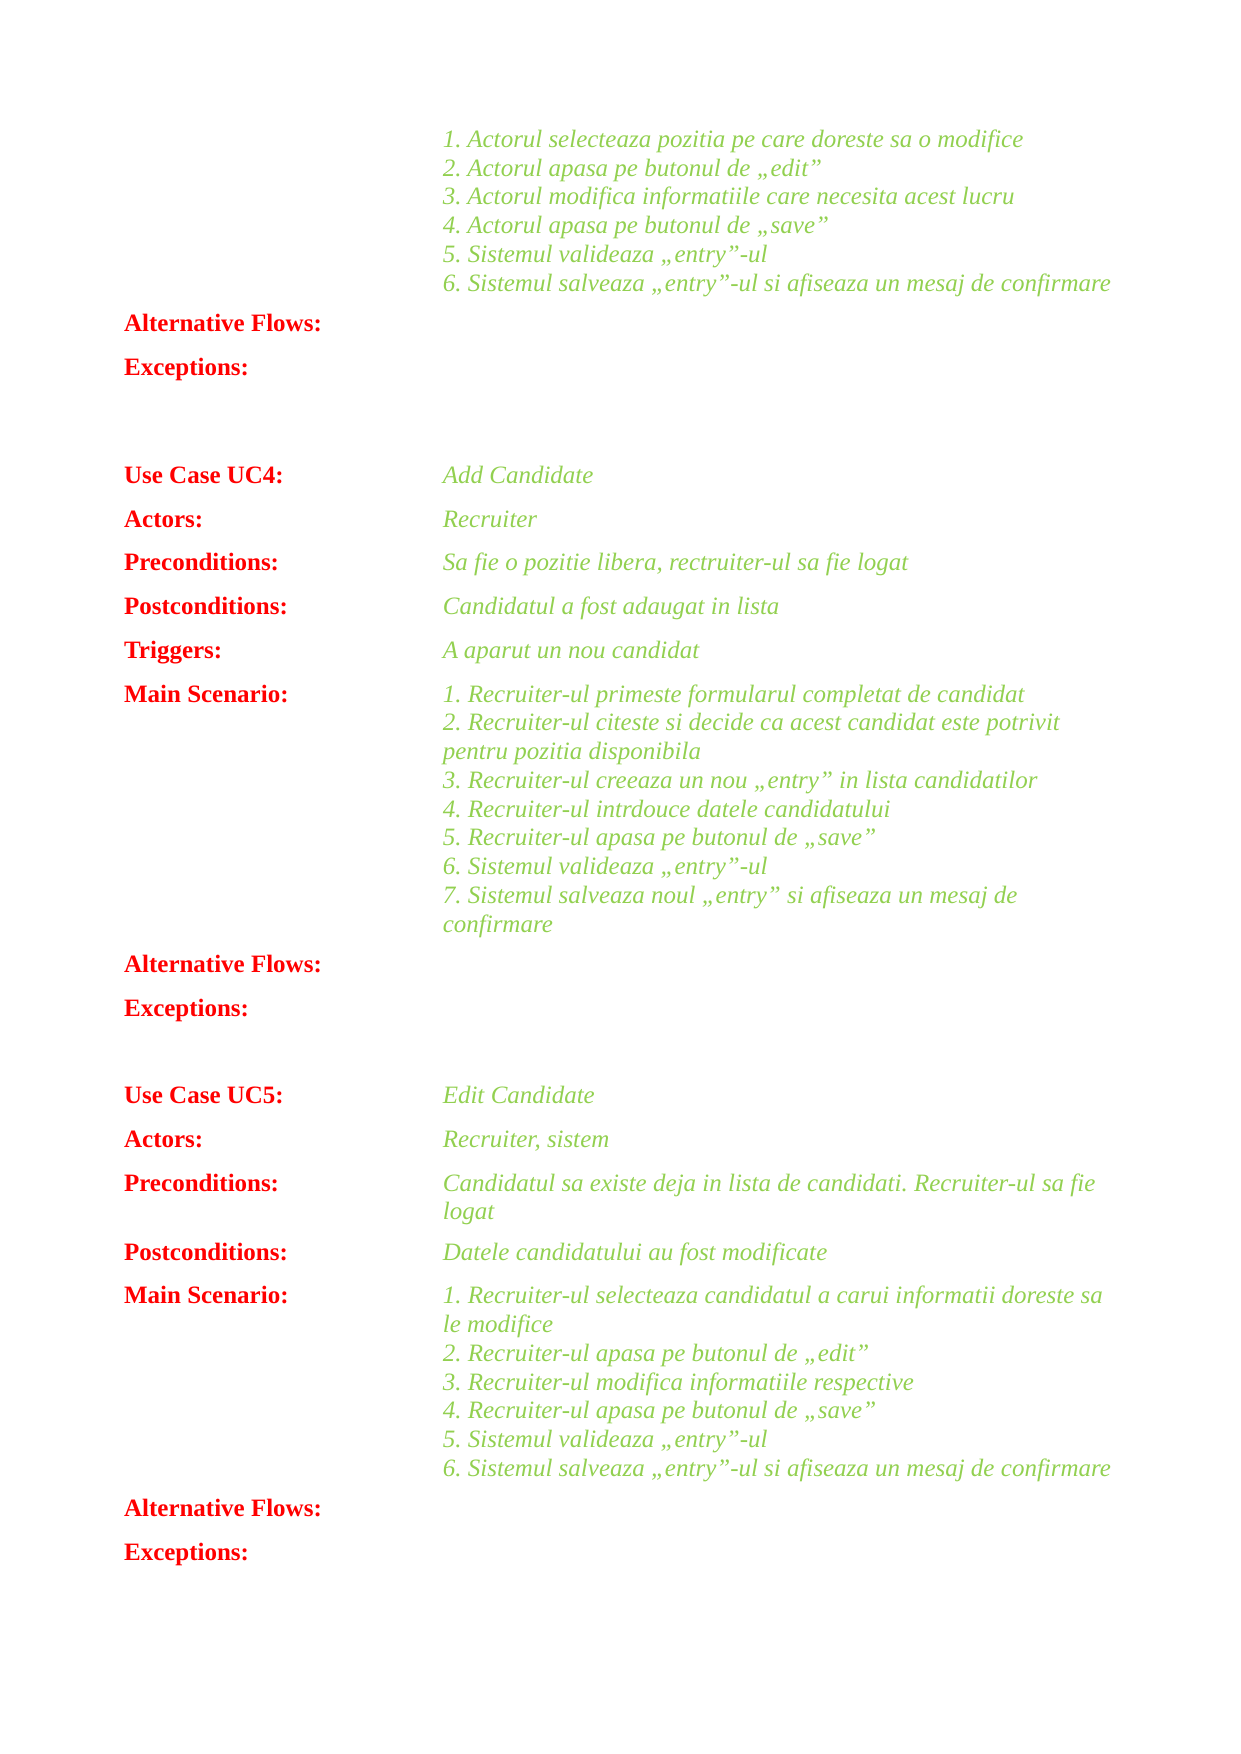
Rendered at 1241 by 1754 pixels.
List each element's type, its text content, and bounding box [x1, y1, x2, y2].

table_cell Alternative Flows: [118, 943, 437, 987]
table_cell Alternative Flows: [118, 302, 437, 346]
table_cell Actors: [118, 498, 437, 542]
table_cell [437, 1031, 1123, 1074]
table_cell 1. Recruiter-ul selecteaza candidatul a carui informatii doreste sa le modifice 2. Recruiter-ul apasa pe butonul de „edit” 3. Recruiter-ul modifica informatiile respective 4. Recruiter-ul apasa pe butonul de „save” 5. Sistemul valideaza „entry”-ul 6. Sistemul salveaza „entry”-ul si afiseaza un mesaj de confirmare [437, 1275, 1123, 1487]
table_cell Exceptions: [118, 1531, 437, 1575]
table_cell Candidatul sa existe deja in lista de candidati. Recruiter-ul sa fie logat [437, 1162, 1123, 1231]
table_cell Datele candidatului au fost modificate [437, 1231, 1123, 1275]
table_cell Exceptions: [118, 987, 437, 1031]
table_cell [437, 302, 1123, 346]
table_cell 1. Actorul selecteaza pozitia pe care doreste sa o modifice 2. Actorul apasa pe butonul de „edit” 3. Actorul modifica informatiile care necesita acest lucru 4. Actorul apasa pe butonul de „save” 5. Sistemul valideaza „entry”-ul 6. Sistemul salveaza „entry”-ul si afiseaza un mesaj de confirmare [437, 118, 1123, 302]
table_cell Main Scenario: [118, 673, 437, 943]
table_cell Preconditions: [118, 1162, 437, 1231]
table_cell Recruiter [437, 498, 1123, 542]
table_cell Main Scenario: [118, 1275, 437, 1487]
table_cell [118, 1031, 437, 1074]
table_cell [437, 943, 1123, 987]
table_cell [437, 389, 1123, 455]
table_cell Edit Candidate [437, 1075, 1123, 1118]
table_cell Add Candidate [437, 455, 1123, 498]
table_cell Triggers: [118, 629, 437, 673]
table_cell [437, 1531, 1123, 1575]
table_cell Candidatul a fost adaugat in lista [437, 586, 1123, 629]
table_cell [118, 389, 437, 455]
table_cell [437, 346, 1123, 389]
table_cell Actors: [118, 1118, 437, 1162]
table_cell Preconditions: [118, 542, 437, 586]
table_cell 1. Recruiter-ul primeste formularul completat de candidat 2. Recruiter-ul citeste si decide ca acest candidat este potrivit pentru pozitia disponibila 3. Recruiter-ul creeaza un nou „entry” in lista candidatilor 4. Recruiter-ul intrdouce datele candidatului 5. Recruiter-ul apasa pe butonul de „save” 6. Sistemul valideaza „entry”-ul 7. Sistemul salveaza noul „entry” si afiseaza un mesaj de confirmare [437, 673, 1123, 943]
table_cell Postconditions: [118, 586, 437, 629]
table_cell Use Case UC5: [118, 1075, 437, 1118]
table_cell [437, 1575, 1123, 1619]
table_cell [437, 1488, 1123, 1531]
table_cell Alternative Flows: [118, 1488, 437, 1531]
table_cell [437, 987, 1123, 1031]
table_cell [118, 1575, 437, 1619]
table_cell Recruiter, sistem [437, 1118, 1123, 1162]
table_cell [118, 118, 437, 302]
table_cell Postconditions: [118, 1231, 437, 1275]
table_cell Use Case UC4: [118, 455, 437, 498]
table_cell Exceptions: [118, 346, 437, 389]
table_cell Sa fie o pozitie libera, rectruiter-ul sa fie logat [437, 542, 1123, 586]
table_cell A aparut un nou candidat [437, 629, 1123, 673]
